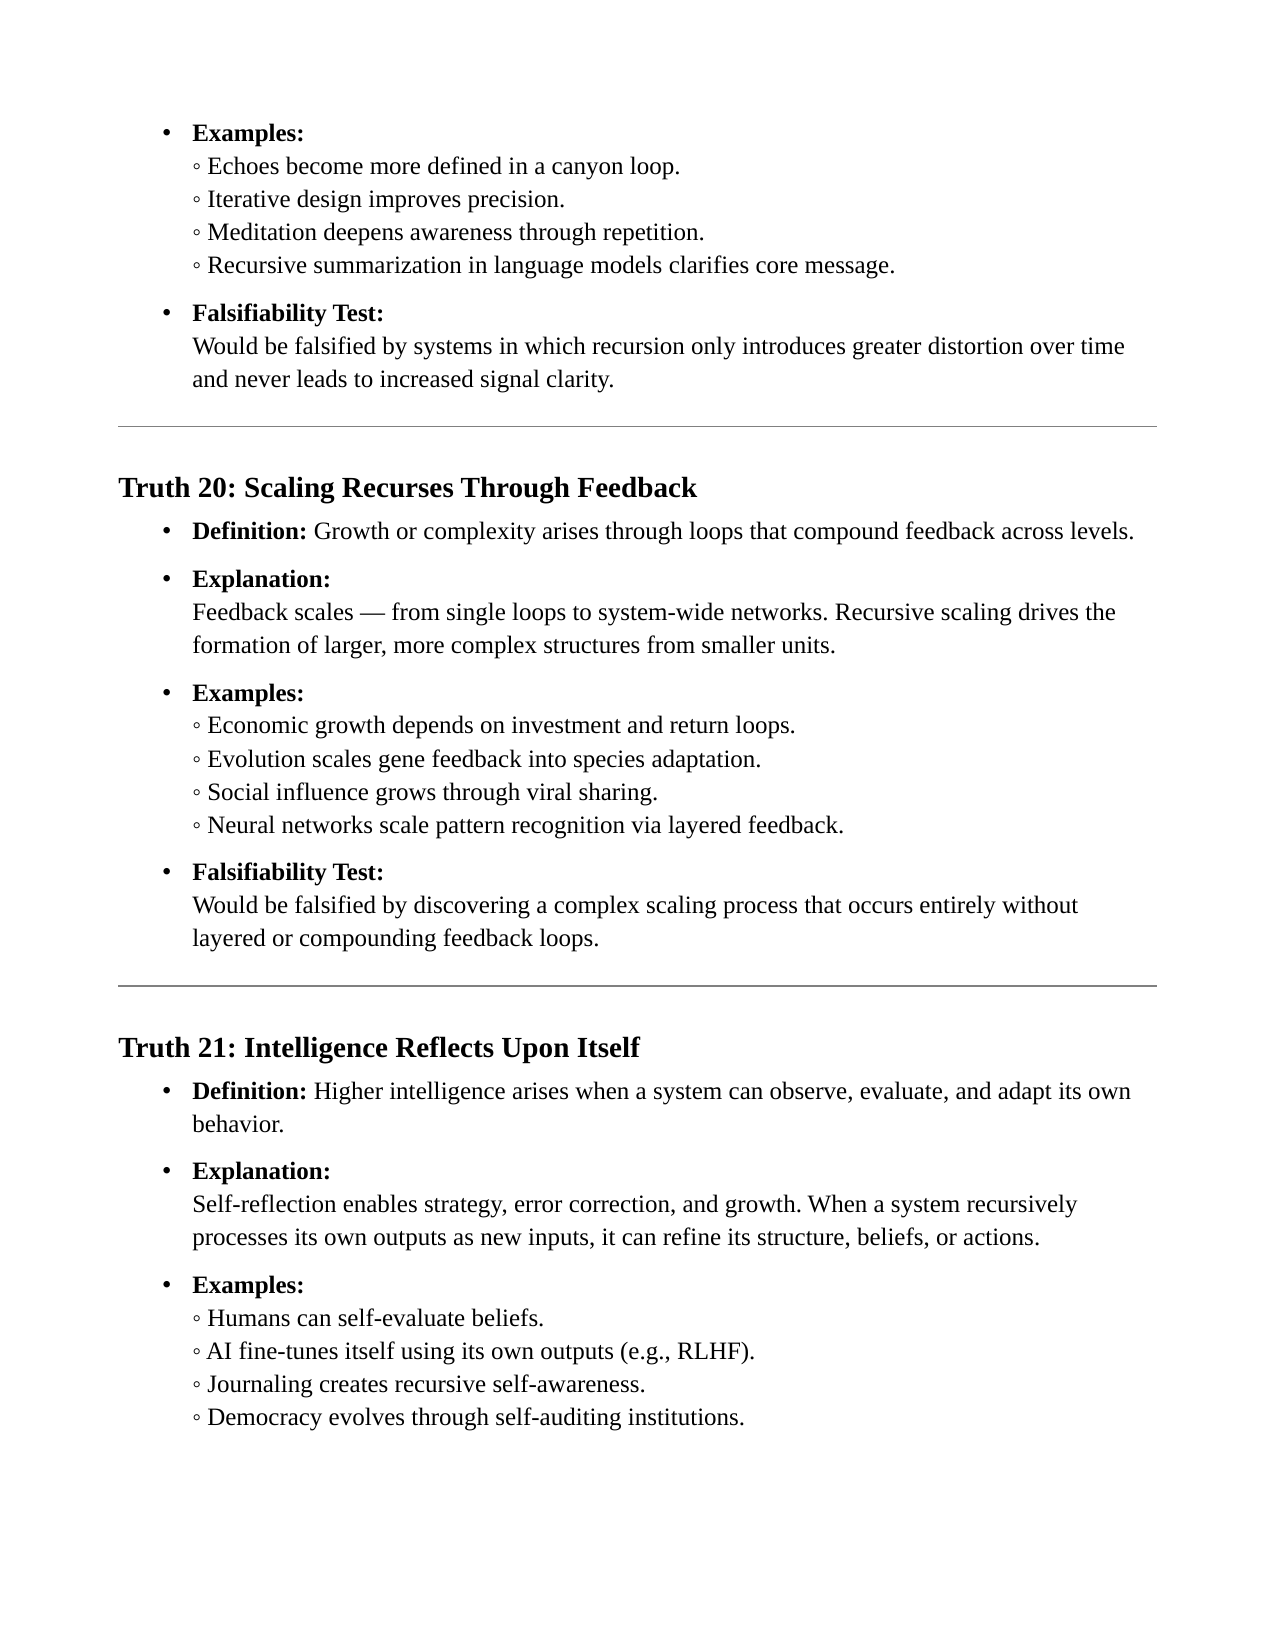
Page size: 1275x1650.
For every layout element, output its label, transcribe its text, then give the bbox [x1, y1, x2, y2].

list Examples: ◦ Economic growth depends on investment and return loops. ◦ Evolution scales gene feedback into species adaptation. ◦ Social influence grows through viral sharing. ◦ Neural networks scale pattern recognition via layered feedback. [162, 678, 1157, 838]
list Falsifiability Test: Would be falsified by discovering a complex scaling process that occurs entirely without layered or compounding feedback loops. [162, 857, 1157, 952]
subtitle Truth 21: Intelligence Reflects Upon Itself [118, 1030, 1157, 1063]
list Explanation: Self-reflection enables strategy, error correction, and growth. When a system recursively processes its own outputs as new inputs, it can refine its structure, beliefs, or actions. [162, 1156, 1157, 1251]
list Definition: Higher intelligence arises when a system can observe, evaluate, and adapt its own behavior. [162, 1076, 1157, 1138]
list Examples: ◦ Humans can self-evaluate beliefs. ◦ AI fine-tunes itself using its own outputs (e.g., RLHF). ◦ Journaling creates recursive self-awareness. ◦ Democracy evolves through self-auditing institutions. [162, 1270, 1157, 1431]
list Falsifiability Test: Would be falsified by systems in which recursion only introduces greater distortion over time and never leads to increased signal clarity. [162, 298, 1157, 393]
subtitle Truth 20: Scaling Recurses Through Feedback [118, 470, 1157, 504]
list Examples: ◦ Echoes become more defined in a canyon loop. ◦ Iterative design improves precision. ◦ Meditation deepens awareness through repetition. ◦ Recursive summarization in language models clarifies core message. [162, 118, 1157, 279]
list Explanation: Feedback scales — from single loops to system-wide networks. Recursive scaling drives the formation of larger, more complex structures from smaller units. [162, 564, 1157, 659]
list Definition: Growth or complexity arises through loops that compound feedback across levels. [162, 516, 1157, 545]
